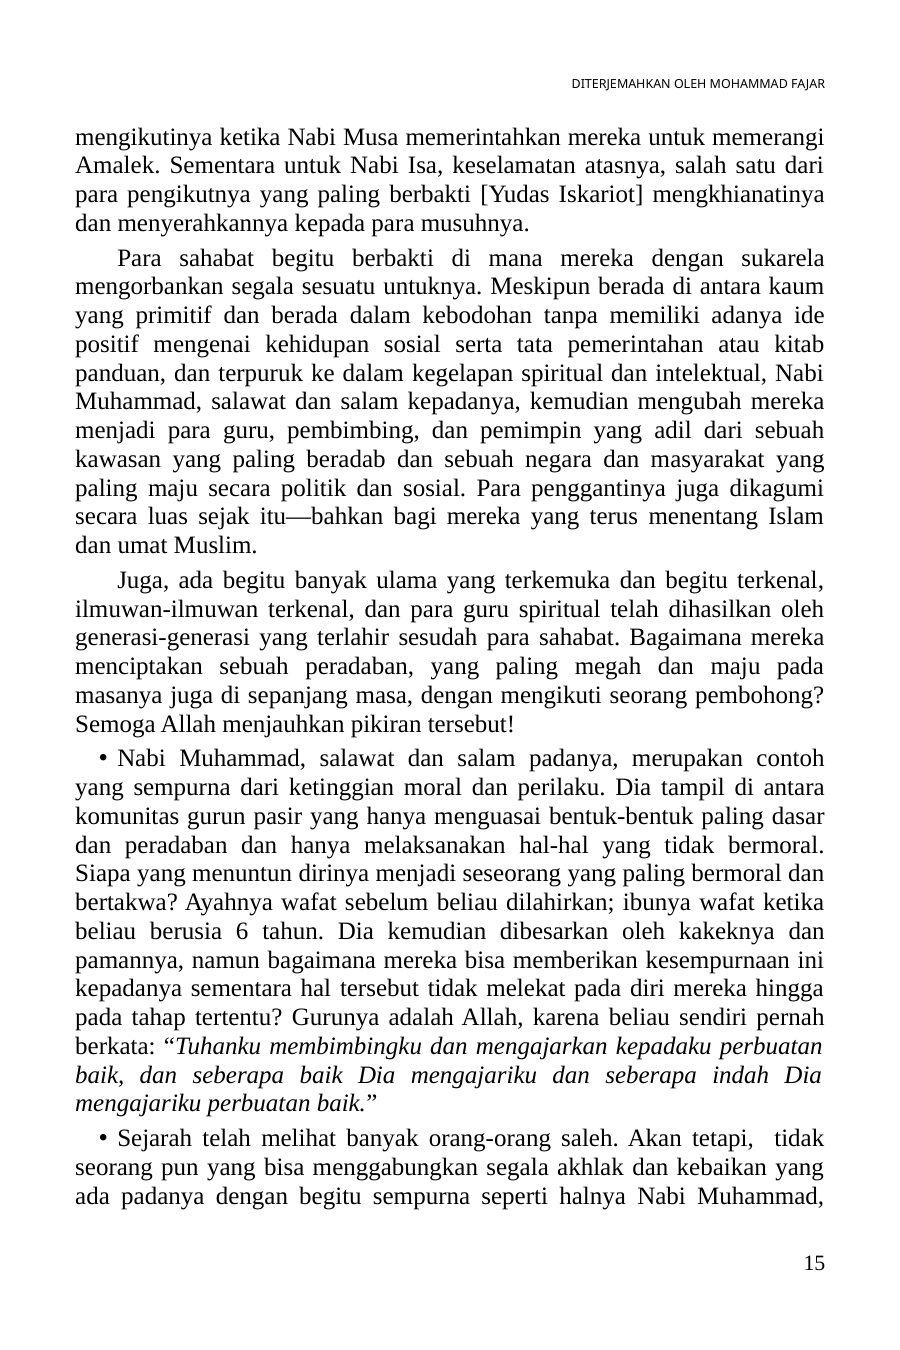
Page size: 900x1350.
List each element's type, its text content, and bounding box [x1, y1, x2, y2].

list mengikutinya ketika Nabi Musa memerintahkan mereka untuk memerangi Amalek. Sementara untuk Nabi Isa, keselamatan atasnya, salah satu dari para pengikutnya yang paling berbakti [Yudas Iskariot] mengkhianatinya dan menyerahkannya kepada para musuhnya. [75, 122, 825, 237]
list Nabi Muhammad, salawat dan salam padanya, merupakan contoh yang sempurna dari ketinggian moral dan perilaku. Dia tampil di antara komunitas gurun pasir yang hanya menguasai bentuk-bentuk paling dasar dan peradaban dan hanya melaksanakan hal-hal yang tidak bermoral. Siapa yang menuntun dirinya menjadi seseorang yang paling bermoral dan bertakwa? Ayahnya wafat sebelum beliau dilahirkan; ibunya wafat ketika beliau berusia 6 tahun. Dia kemudian dibesarkan oleh kakeknya dan pamannya, namun bagaimana mereka bisa memberikan kesempurnaan ini kepadanya sementara hal tersebut tidak melekat pada diri mereka hingga pada tahap tertentu? Gurunya adalah Allah, karena beliau sendiri pernah berkata: “Tuhanku membimbingku dan mengajarkan kepadaku perbuatan baik, dan seberapa baik Dia mengajariku dan seberapa indah Dia mengajariku perbuatan baik.” [75, 743, 825, 1117]
text Para sahabat begitu berbakti di mana mereka dengan sukarela mengorbankan segala sesuatu untuknya. Meskipun berada di antara kaum yang primitif dan berada dalam kebodohan tanpa memiliki adanya ide positif mengenai kehidupan sosial serta tata pemerintahan atau kitab panduan, dan terpuruk ke dalam kegelapan spiritual dan intelektual, Nabi Muhammad, salawat dan salam kepadanya, kemudian mengubah mereka menjadi para guru, pembimbing, dan pemimpin yang adil dari sebuah kawasan yang paling beradab dan sebuah negara dan masyarakat yang paling maju secara politik dan sosial. Para penggantinya juga dikagumi secara luas sejak itu—bahkan bagi mereka yang terus menentang Islam dan umat Muslim. [75, 243, 825, 559]
text Juga, ada begitu banyak ulama yang terkemuka dan begitu terkenal, ilmuwan-ilmuwan terkenal, dan para guru spiritual telah dihasilkan oleh generasi-generasi yang terlahir sesudah para sahabat. Bagaimana mereka menciptakan sebuah peradaban, yang paling megah dan maju pada masanya juga di sepanjang masa, dengan mengikuti seorang pembohong? Semoga Allah menjauhkan pikiran tersebut! [75, 565, 825, 737]
list Sejarah telah melihat banyak orang-orang saleh. Akan tetapi, tidak seorang pun yang bisa menggabungkan segala akhlak dan kebaikan yang ada padanya dengan begitu sempurna seperti halnya Nabi Muhammad, [75, 1123, 825, 1209]
